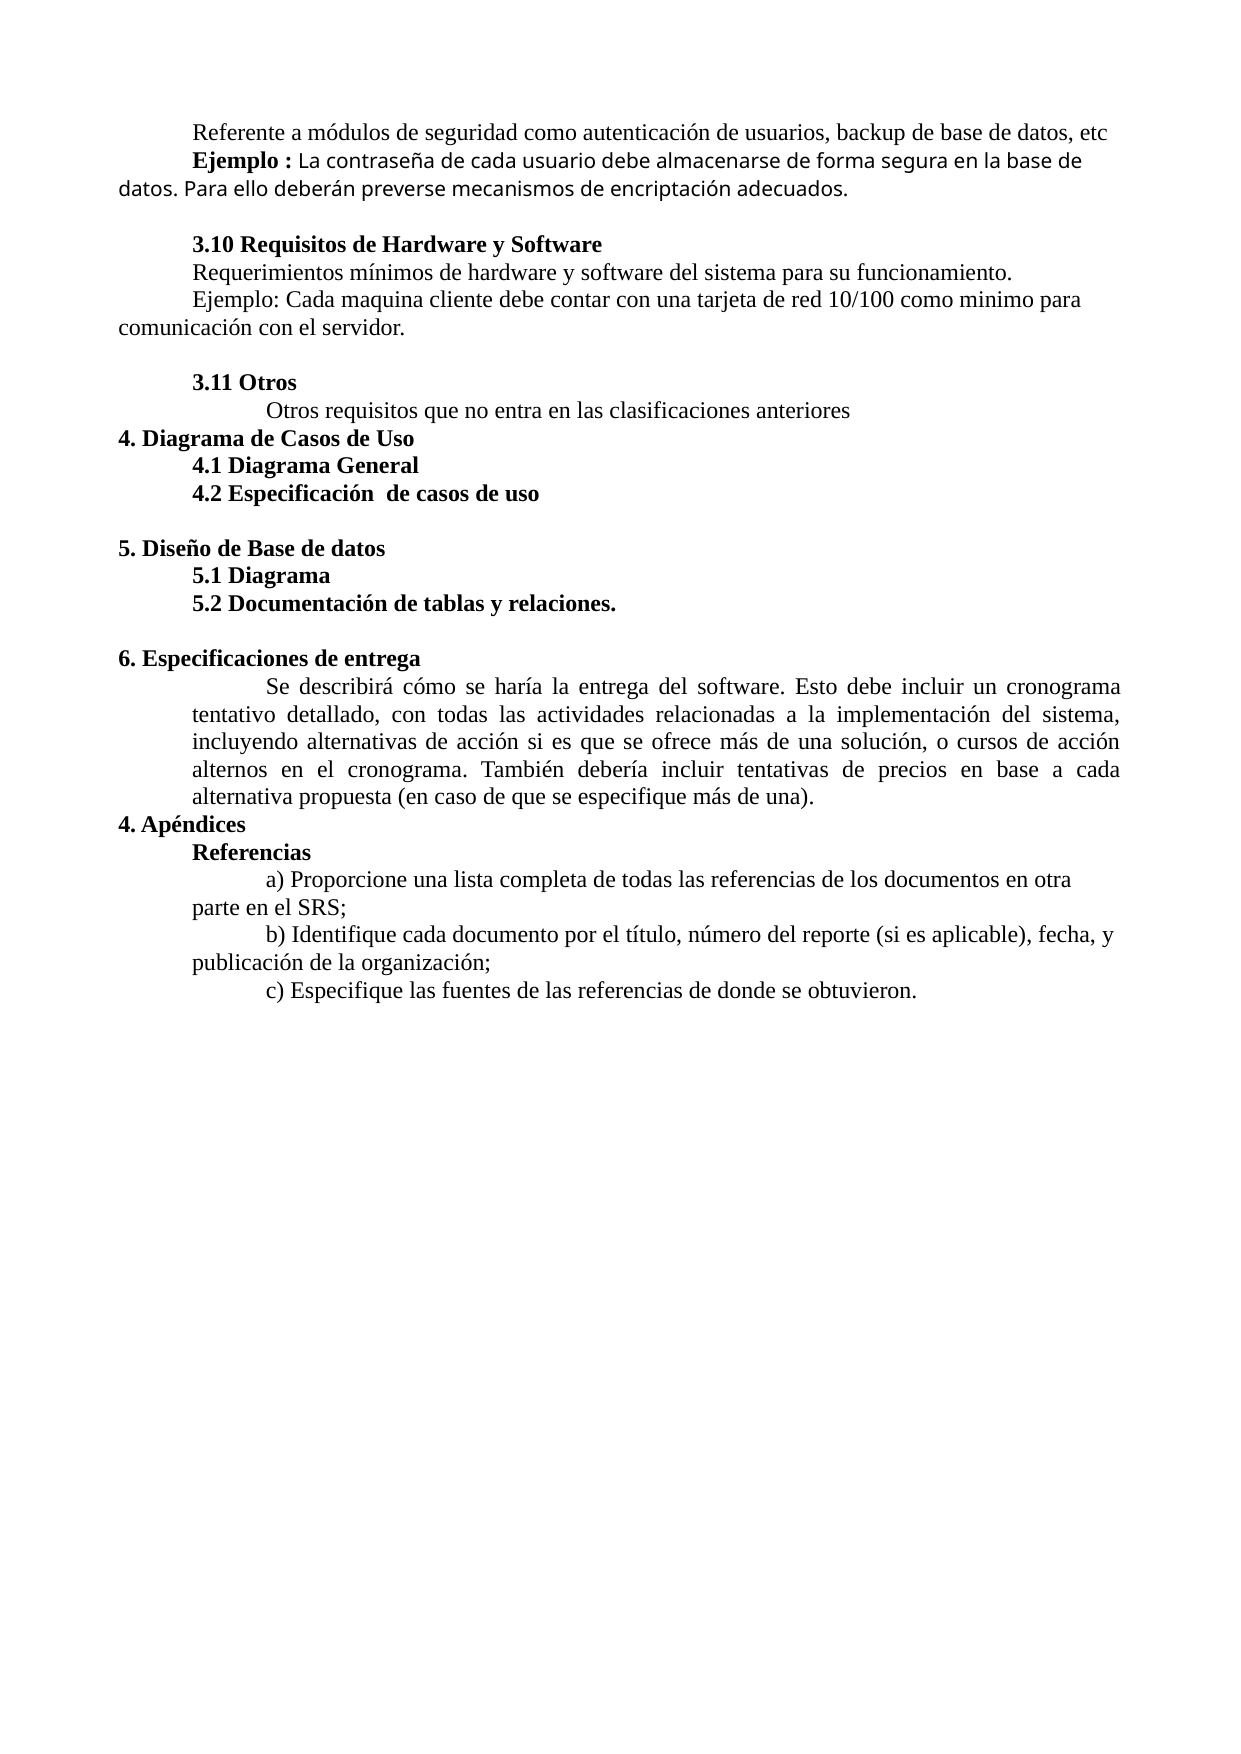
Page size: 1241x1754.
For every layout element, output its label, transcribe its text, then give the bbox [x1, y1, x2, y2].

text Ejemplo : La contraseña de cada usuario debe almacenarse de forma segura en la base de datos. Para ello deberán preverse mecanismos de encriptación adecuados. [118, 146, 1122, 203]
text b) Identifique cada documento por el título, número del reporte (si es aplicable), fecha, y publicación de la organización; [192, 920, 1122, 976]
text Se describirá cómo se haría la entrega del software. Esto debe incluir un cronograma tentativo detallado, con todas las actividades relacionadas a la implementación del sistema, incluyendo alternativas de acción si es que se ofrece más de una solución, o cursos de acción alternos en el cronograma. También debería incluir tentativas de precios en base a cada alternativa propuesta (en caso de que se especifique más de una). [192, 672, 1122, 810]
text Referente a módulos de seguridad como autenticación de usuarios, backup de base de datos, etc [118, 118, 1122, 146]
text 5.1 Diagrama [118, 562, 1122, 589]
text c) Especifique las fuentes de las referencias de donde se obtuvieron. [192, 976, 1122, 1003]
text Ejemplo: Cada maquina cliente debe contar con una tarjeta de red 10/100 como minimo para comunicación con el servidor. [118, 286, 1122, 341]
text 5. Diseño de Base de datos [118, 534, 1122, 562]
text 6. Especificaciones de entrega [118, 644, 1122, 672]
text Referencias [118, 838, 1122, 865]
text 4.1 Diagrama General [118, 451, 1122, 479]
text 5.2 Documentación de tablas y relaciones. [118, 589, 1122, 617]
text Otros requisitos que no entra en las clasificaciones anteriores [118, 396, 1122, 423]
text 4.2 Especificación de casos de uso [118, 479, 1122, 506]
text 4. Apéndices [118, 810, 1122, 838]
text 3.11 Otros [118, 368, 1122, 396]
text a) Proporcione una lista completa de todas las referencias de los documentos en otra parte en el SRS; [192, 865, 1122, 920]
text 4. Diagrama de Casos de Uso [118, 423, 1122, 451]
text 3.10 Requisitos de Hardware y Software [118, 230, 1122, 258]
text Requerimientos mínimos de hardware y software del sistema para su funcionamiento. [118, 258, 1122, 286]
